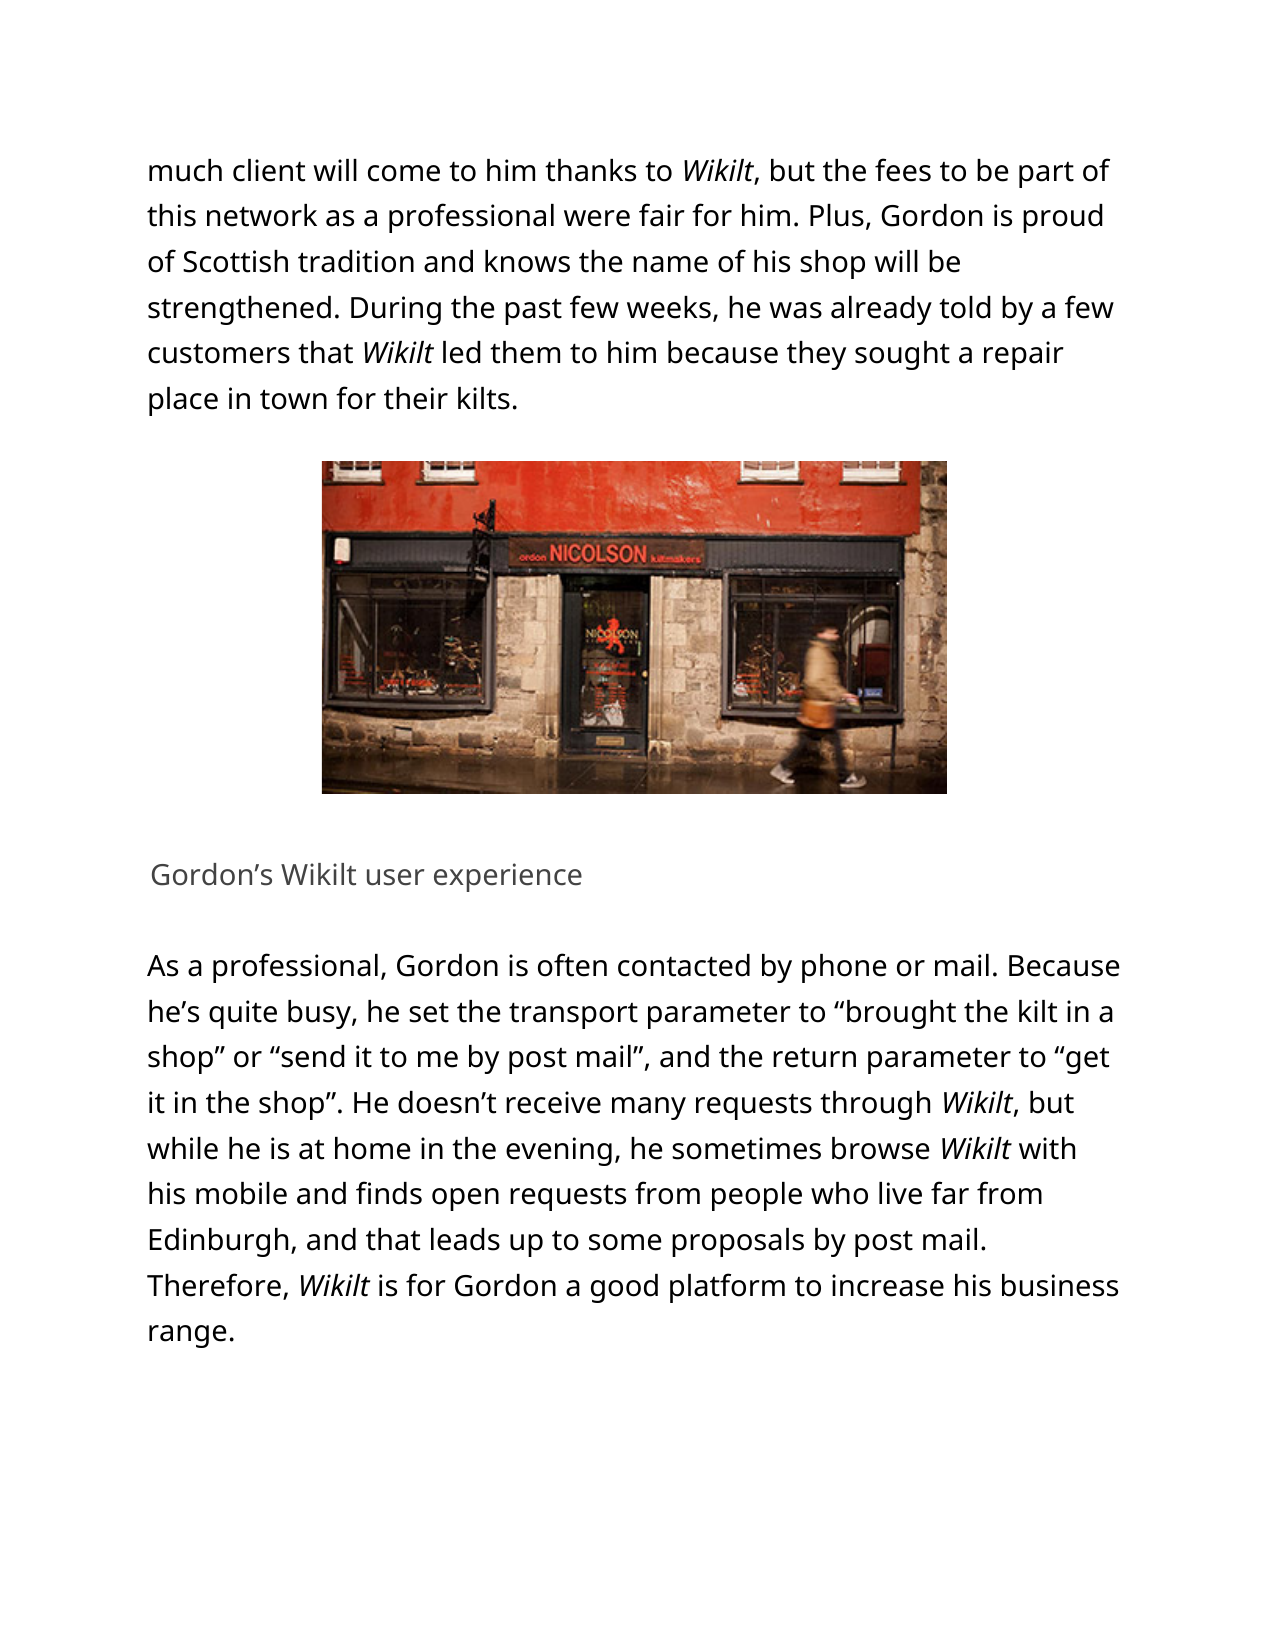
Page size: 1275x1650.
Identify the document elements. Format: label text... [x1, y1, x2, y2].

text As a professional, Gordon is often contacted by phone or mail. Because he’s quite busy, he set the transport parameter to “brought the kilt in a shop” or “send it to me by post mail”, and the return parameter to “get it in the shop”. He doesn’t receive many requests through Wikilt, but while he is at home in the evening, he sometimes browse Wikilt with his mobile and finds open requests from people who live far from Edinburgh, and that leads up to some proposals by post mail. Therefore, Wikilt is for Gordon a good platform to increase his business range. [147, 945, 1122, 1350]
picture [321, 461, 947, 794]
text much client will come to him thanks to Wikilt, but the fees to be part of this network as a professional were fair for him. Plus, Gordon is proud of Scottish tradition and knows the name of his shop will be strengthened. During the past few weeks, he was already told by a few customers that Wikilt led them to him because they sought a repair place in town for their kilts. [150, 150, 1125, 418]
subtitle Gordon’s Wikilt user experience [150, 854, 1125, 894]
